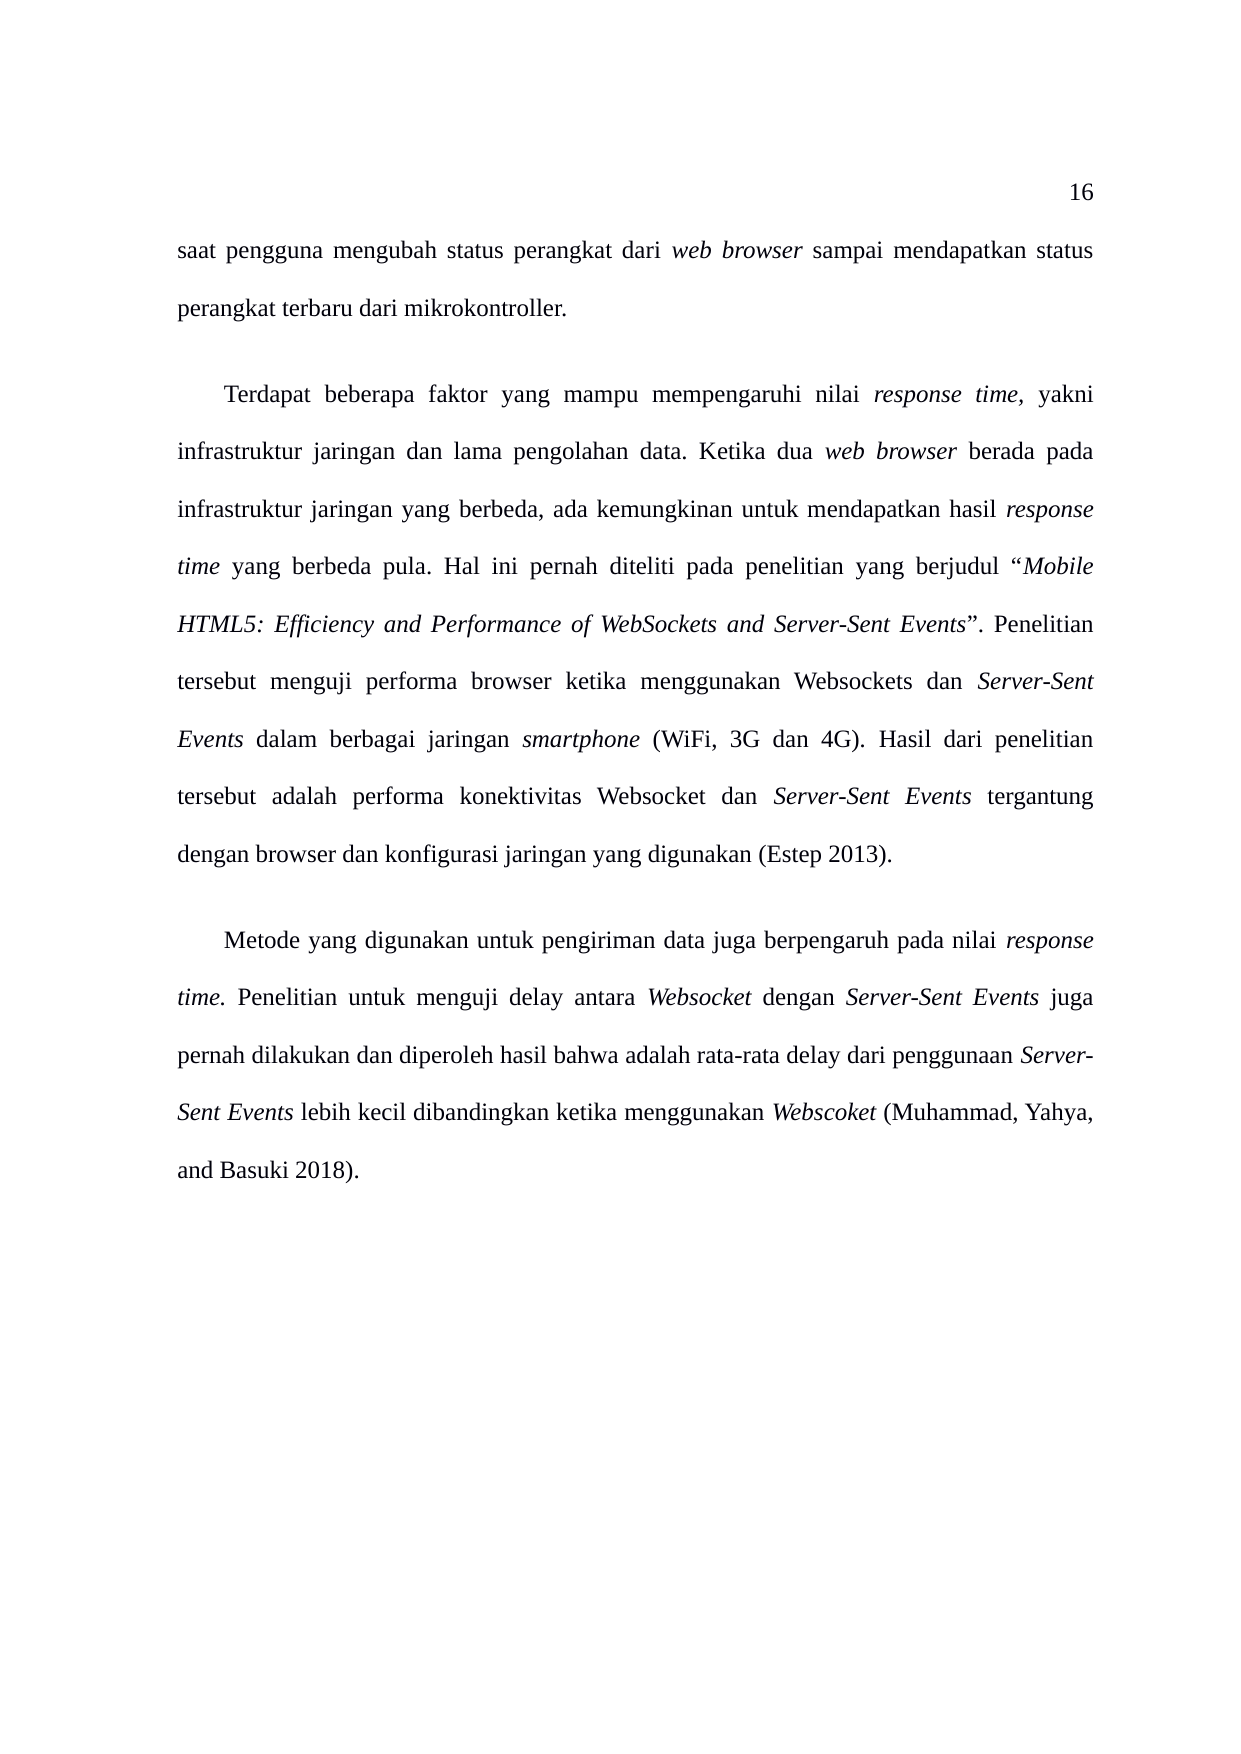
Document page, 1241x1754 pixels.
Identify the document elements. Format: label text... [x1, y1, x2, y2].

text saat pengguna mengubah status perangkat dari web browser sampai mendapatkan status perangkat terbaru dari mikrokontroller. [177, 235, 1093, 321]
text Metode yang digunakan untuk pengiriman data juga berpengaruh pada nilai response time. Penelitian untuk menguji delay antara Websocket dengan Server-Sent Events juga pernah dilakukan dan diperoleh hasil bahwa adalah rata-rata delay dari penggunaan Server-Sent Events lebih kecil dibandingkan ketika menggunakan Webscoket (Muhammad, Yahya, and Basuki 2018)⁠. [177, 925, 1093, 1183]
text Terdapat beberapa faktor yang mampu mempengaruhi nilai response time, yakni infrastruktur jaringan dan lama pengolahan data. Ketika dua web browser berada pada infrastruktur jaringan yang berbeda, ada kemungkinan untuk mendapatkan hasil response time yang berbeda pula. Hal ini pernah diteliti pada penelitian yang berjudul “Mobile HTML5: Efficiency and Performance of WebSockets and Server-Sent Events”. Penelitian tersebut menguji performa browser ketika menggunakan Websockets dan Server-Sent Events dalam berbagai jaringan smartphone (WiFi, 3G dan 4G). Hasil dari penelitian tersebut adalah performa konektivitas Websocket dan Server-Sent Events tergantung dengan browser dan konfigurasi jaringan yang digunakan (Estep 2013)⁠. [177, 379, 1093, 867]
